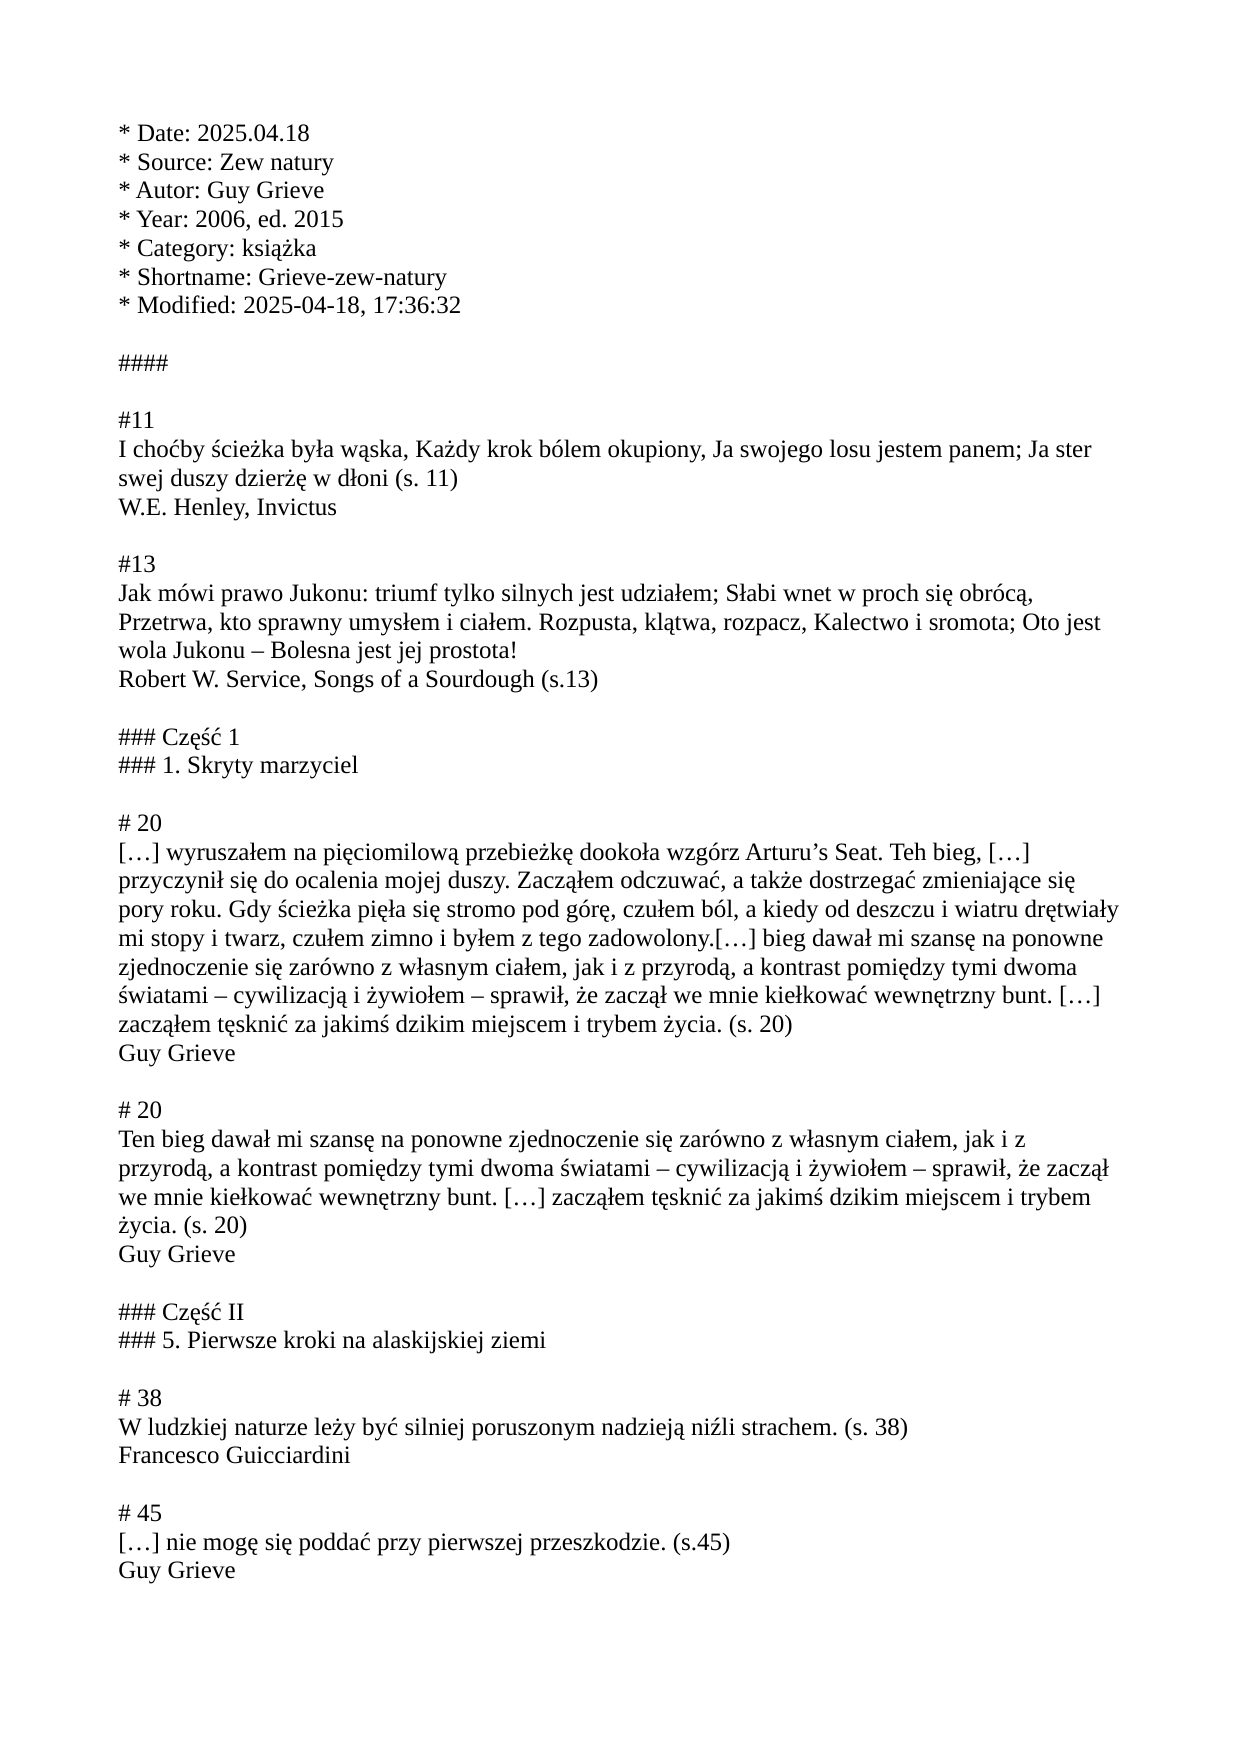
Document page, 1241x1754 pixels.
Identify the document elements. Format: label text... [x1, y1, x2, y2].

text * Category: książka [118, 233, 1122, 262]
text ### Część II [118, 1297, 1122, 1326]
text #### [118, 348, 1122, 377]
text Robert W. Service, Songs of a Sourdough (s.13) [118, 664, 1122, 693]
text * Modified: 2025-04-18, 16:42:19 [118, 291, 1122, 319]
text ### 1. Skryty marzyciel [118, 751, 1122, 779]
text Guy Grieve [118, 1239, 1122, 1268]
text W.E. Henley, Invictus [118, 492, 1122, 521]
text […] nie mogę się poddać przy pierwszej przeszkodzie. (s.45) [118, 1527, 1122, 1556]
text # 45 [118, 1498, 1122, 1527]
text # 38 [118, 1383, 1122, 1412]
text Jak mówi prawo Jukonu: triumf tylko silnych jest udziałem; Słabi wnet w proch się obrócą, Przetrwa, kto sprawny umysłem i ciałem. Rozpusta, klątwa, rozpacz, Kalectwo i sromota; Oto jest wola Jukonu – Bolesna jest jej prostota! [118, 578, 1122, 664]
text * Autor: Guy Grieve [118, 176, 1122, 204]
text ### Część 1 [118, 722, 1122, 751]
text […] wyruszałem na pięciomilową przebieżkę dookoła wzgórz Arturu’s Seat. Teh bieg, […] przyczynił się do ocalenia mojej duszy. Zacząłem odczuwać, a także dostrzegać zmieniające się pory roku. Gdy ścieżka pięła się stromo pod górę, czułem ból, a kiedy od deszczu i wiatru drętwiały mi stopy i twarz, czułem zimno i byłem z tego zadowolony.[…] bieg dawał mi szansę na ponowne zjednoczenie się zarówno z własnym ciałem, jak i z przyrodą, a kontrast pomiędzy tymi dwoma światami – cywilizacją i żywiołem – sprawił, że zaczął we mnie kiełkować wewnętrzny bunt. […] zacząłem tęsknić za jakimś dzikim miejscem i trybem życia. (s. 20) [118, 837, 1122, 1038]
text Guy Grieve [118, 1556, 1122, 1584]
text # 20 [118, 808, 1122, 837]
text #13 [118, 549, 1122, 578]
text * Year: 2006, ed. 2015 [118, 204, 1122, 233]
text Guy Grieve [118, 1038, 1122, 1067]
text Ten bieg dawał mi szansę na ponowne zjednoczenie się zarówno z własnym ciałem, jak i z przyrodą, a kontrast pomiędzy tymi dwoma światami – cywilizacją i żywiołem – sprawił, że zaczął we mnie kiełkować wewnętrzny bunt. […] zacząłem tęsknić za jakimś dzikim miejscem i trybem życia. (s. 20) [118, 1124, 1122, 1239]
text I choćby ścieżka była wąska, Każdy krok bólem okupiony, Ja swojego losu jestem panem; Ja ster swej duszy dzierżę w dłoni (s. 11) [118, 434, 1122, 492]
text * Shortname: Grieve-zew-natury [118, 262, 1122, 291]
text #11 [118, 406, 1122, 434]
text * Date: 2025.04.18 [118, 118, 1122, 147]
text Francesco Guicciardini [118, 1441, 1122, 1469]
text W ludzkiej naturze leży być silniej poruszonym nadzieją niźli strachem. (s. 38) [118, 1412, 1122, 1441]
text ### 5. Pierwsze kroki na alaskijskiej ziemi [118, 1326, 1122, 1354]
text * Source: Zew natury [118, 147, 1122, 176]
text # 20 [118, 1096, 1122, 1124]
